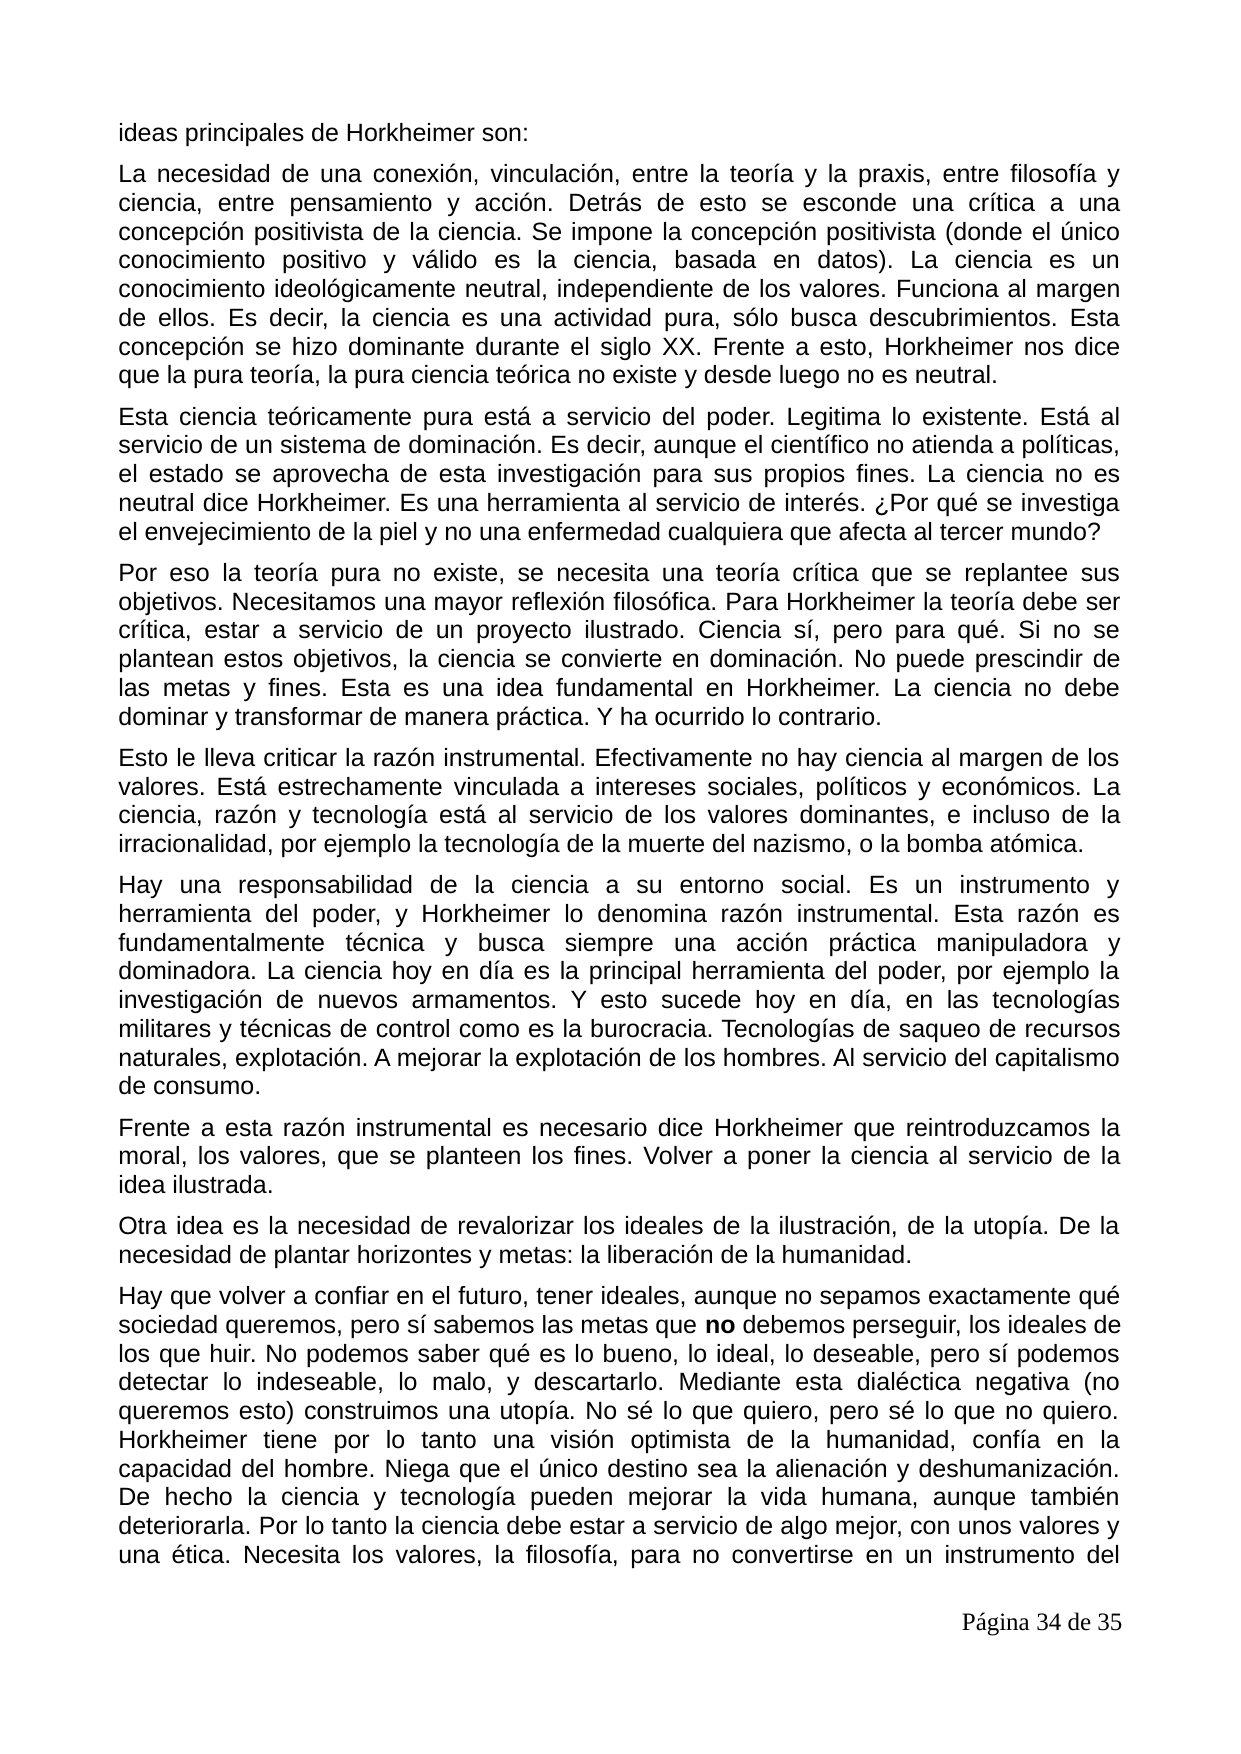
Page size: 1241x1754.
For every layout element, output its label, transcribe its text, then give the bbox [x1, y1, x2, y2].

text Otra idea es la necesidad de revalorizar los ideales de la ilustración, de la utopía. De la necesidad de plantar horizontes y metas: la liberación de la humanidad. [118, 1211, 1122, 1269]
text Hay que volver a confiar en el futuro, tener ideales, aunque no sepamos exactamente qué sociedad queremos, pero sí sabemos las metas que no debemos perseguir, los ideales de los que huir. No podemos saber qué es lo bueno, lo ideal, lo deseable, pero sí podemos detectar lo indeseable, lo malo, y descartarlo. Mediante esta dialéctica negativa (no queremos esto) construimos una utopía. No sé lo que quiero, pero sé lo que no quiero. Horkheimer tiene por lo tanto una visión optimista de la humanidad, confía en la capacidad del hombre. Niega que el único destino sea la alienación y deshumanización. De hecho la ciencia y tecnología pueden mejorar la vida humana, aunque también deteriorarla. Por lo tanto la ciencia debe estar a servicio de algo mejor, con unos valores y una ética. Necesita los valores, la filosofía, para no convertirse en un instrumento del [118, 1281, 1122, 1568]
text Esta ciencia teóricamente pura está a servicio del poder. Legitima lo existente. Está al servicio de un sistema de dominación. Es decir, aunque el científico no atienda a políticas, el estado se aprovecha de esta investigación para sus propios fines. La ciencia no es neutral dice Horkheimer. Es una herramienta al servicio de interés. ¿Por qué se investiga el envejecimiento de la piel y no una enfermedad cualquiera que afecta al tercer mundo? [118, 402, 1122, 545]
text Por eso la teoría pura no existe, se necesita una teoría crítica que se replantee sus objetivos. Necesitamos una mayor reflexión filosófica. Para Horkheimer la teoría debe ser crítica, estar a servicio de un proyecto ilustrado. Ciencia sí, pero para qué. Si no se plantean estos objetivos, la ciencia se convierte en dominación. No puede prescindir de las metas y fines. Esta es una idea fundamental en Horkheimer. La ciencia no debe dominar y transformar de manera práctica. Y ha ocurrido lo contrario. [118, 558, 1122, 730]
text ideas principales de Horkheimer son: [118, 118, 1122, 147]
text La necesidad de una conexión, vinculación, entre la teoría y la praxis, entre filosofía y ciencia, entre pensamiento y acción. Detrás de esto se esconde una crítica a una concepción positivista de la ciencia. Se impone la concepción positivista (donde el único conocimiento positivo y válido es la ciencia, basada en datos). La ciencia es un conocimiento ideológicamente neutral, independiente de los valores. Funciona al margen de ellos. Es decir, la ciencia es una actividad pura, sólo busca descubrimientos. Esta concepción se hizo dominante durante el siglo XX. Frente a esto, Horkheimer nos dice que la pura teoría, la pura ciencia teórica no existe y desde luego no es neutral. [118, 159, 1122, 389]
text Hay una responsabilidad de la ciencia a su entorno social. Es un instrumento y herramienta del poder, y Horkheimer lo denomina razón instrumental. Esta razón es fundamentalmente técnica y busca siempre una acción práctica manipuladora y dominadora. La ciencia hoy en día es la principal herramienta del poder, por ejemplo la investigación de nuevos armamentos. Y esto sucede hoy en día, en las tecnologías militares y técnicas de control como es la burocracia. Tecnologías de saqueo de recursos naturales, explotación. A mejorar la explotación de los hombres. Al servicio del capitalismo de consumo. [118, 870, 1122, 1100]
text Esto le lleva criticar la razón instrumental. Efectivamente no hay ciencia al margen de los valores. Está estrechamente vinculada a intereses sociales, políticos y económicos. La ciencia, razón y tecnología está al servicio de los valores dominantes, e incluso de la irracionalidad, por ejemplo la tecnología de la muerte del nazismo, o la bomba atómica. [118, 743, 1122, 858]
text Frente a esta razón instrumental es necesario dice Horkheimer que reintroduzcamos la moral, los valores, que se planteen los fines. Volver a poner la ciencia al servicio de la idea ilustrada. [118, 1112, 1122, 1199]
